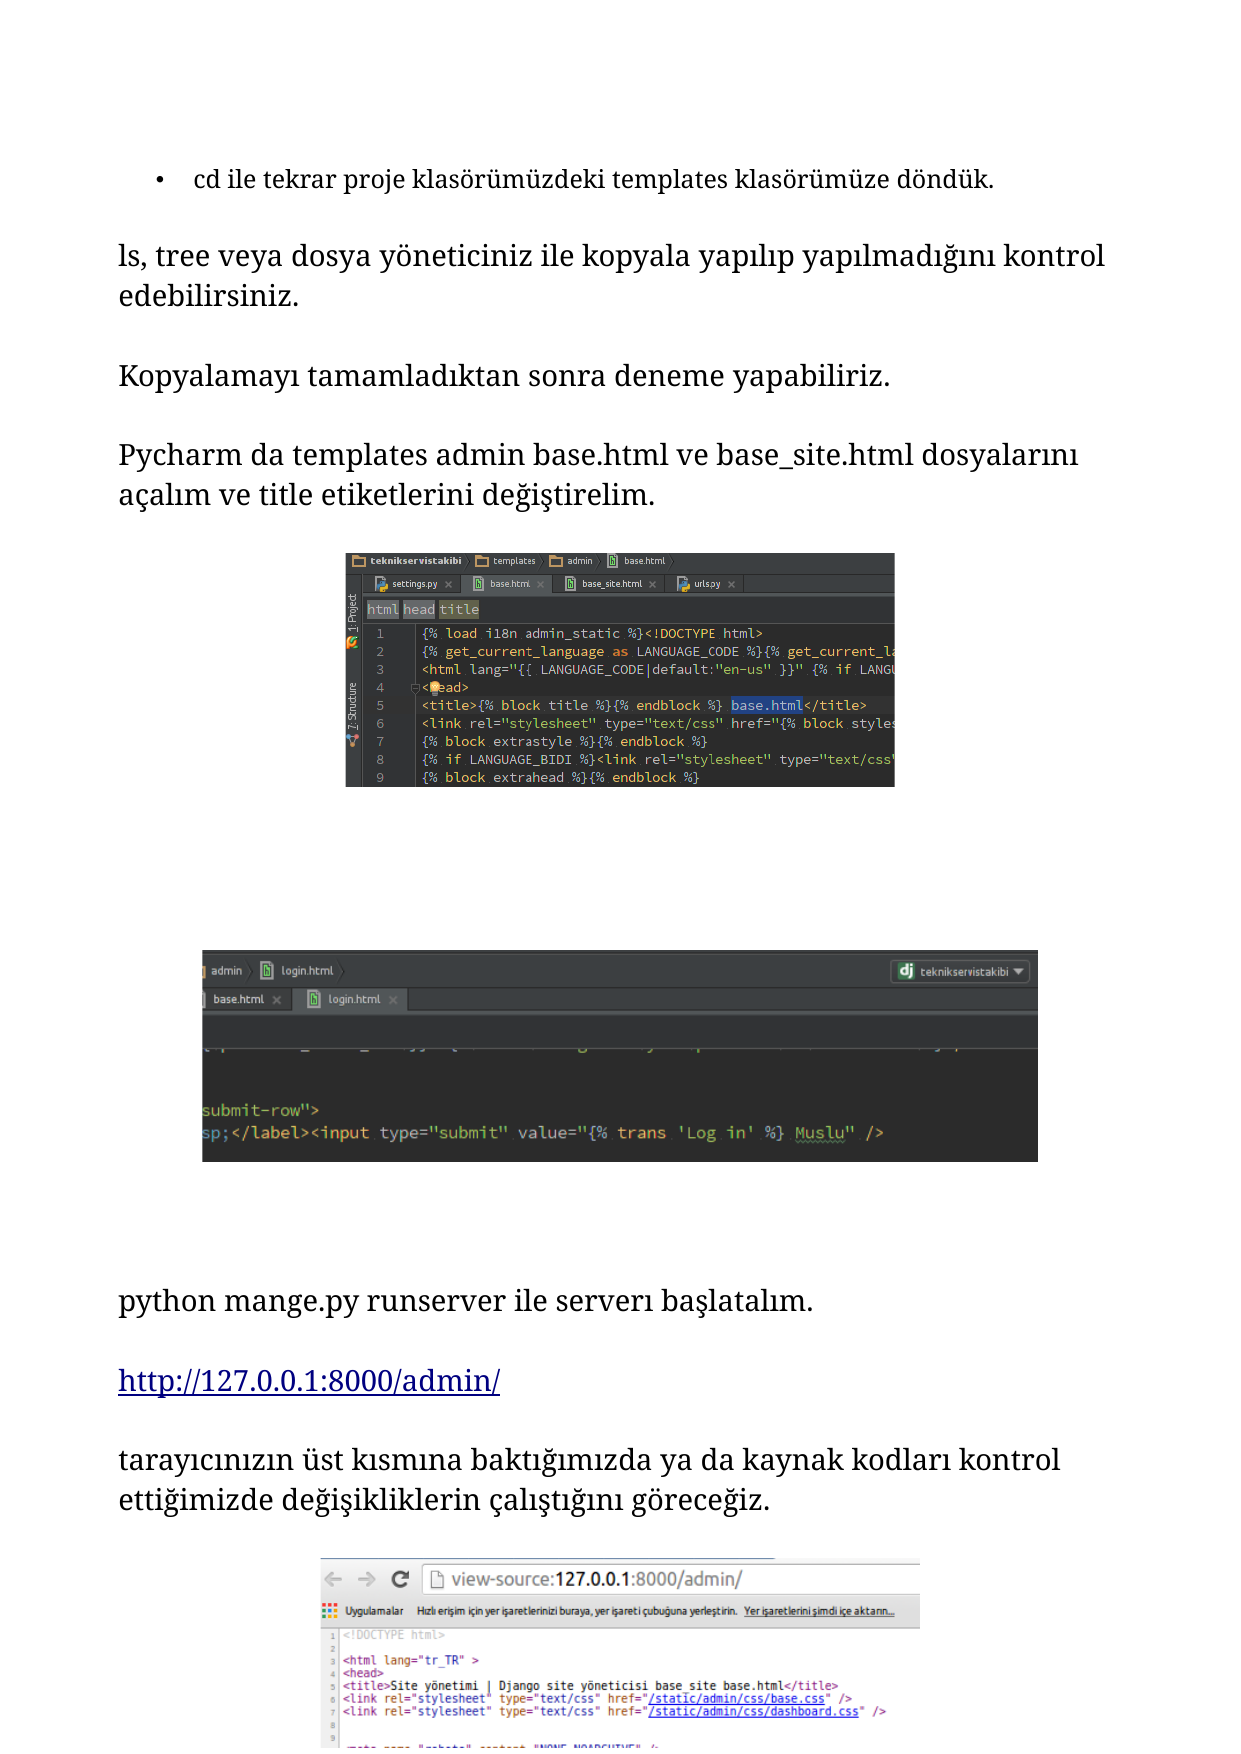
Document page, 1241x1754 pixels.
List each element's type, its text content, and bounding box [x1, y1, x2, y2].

picture [202, 950, 1038, 1162]
text Pycharm da templates admin base.html ve base_site.html dosyalarını açalım ve title etiketlerini değiştirelim. [118, 434, 1122, 513]
text python mange.py runserver ile serverı başlatalım. [118, 1281, 1122, 1320]
text tarayıcınızın üst kısmına baktığımızda ya da kaynak kodları kontrol ettiğimizde değişikliklerin çalıştığını göreceğiz. [118, 1439, 1122, 1519]
list cd ile tekrar proje klasörümüzdeki templates klasörümüze döndük. [156, 162, 1122, 196]
text ls, tree veya dosya yöneticiniz ile kopyala yapılıp yapılmadığını kontrol edebilirsiniz. [118, 236, 1122, 315]
picture [345, 553, 895, 787]
text http://127.0.0.1:8000/admin/ [118, 1360, 1122, 1400]
text Kopyalamayı tamamladıktan sonra deneme yapabiliriz. [118, 355, 1122, 394]
picture [320, 1558, 920, 1748]
